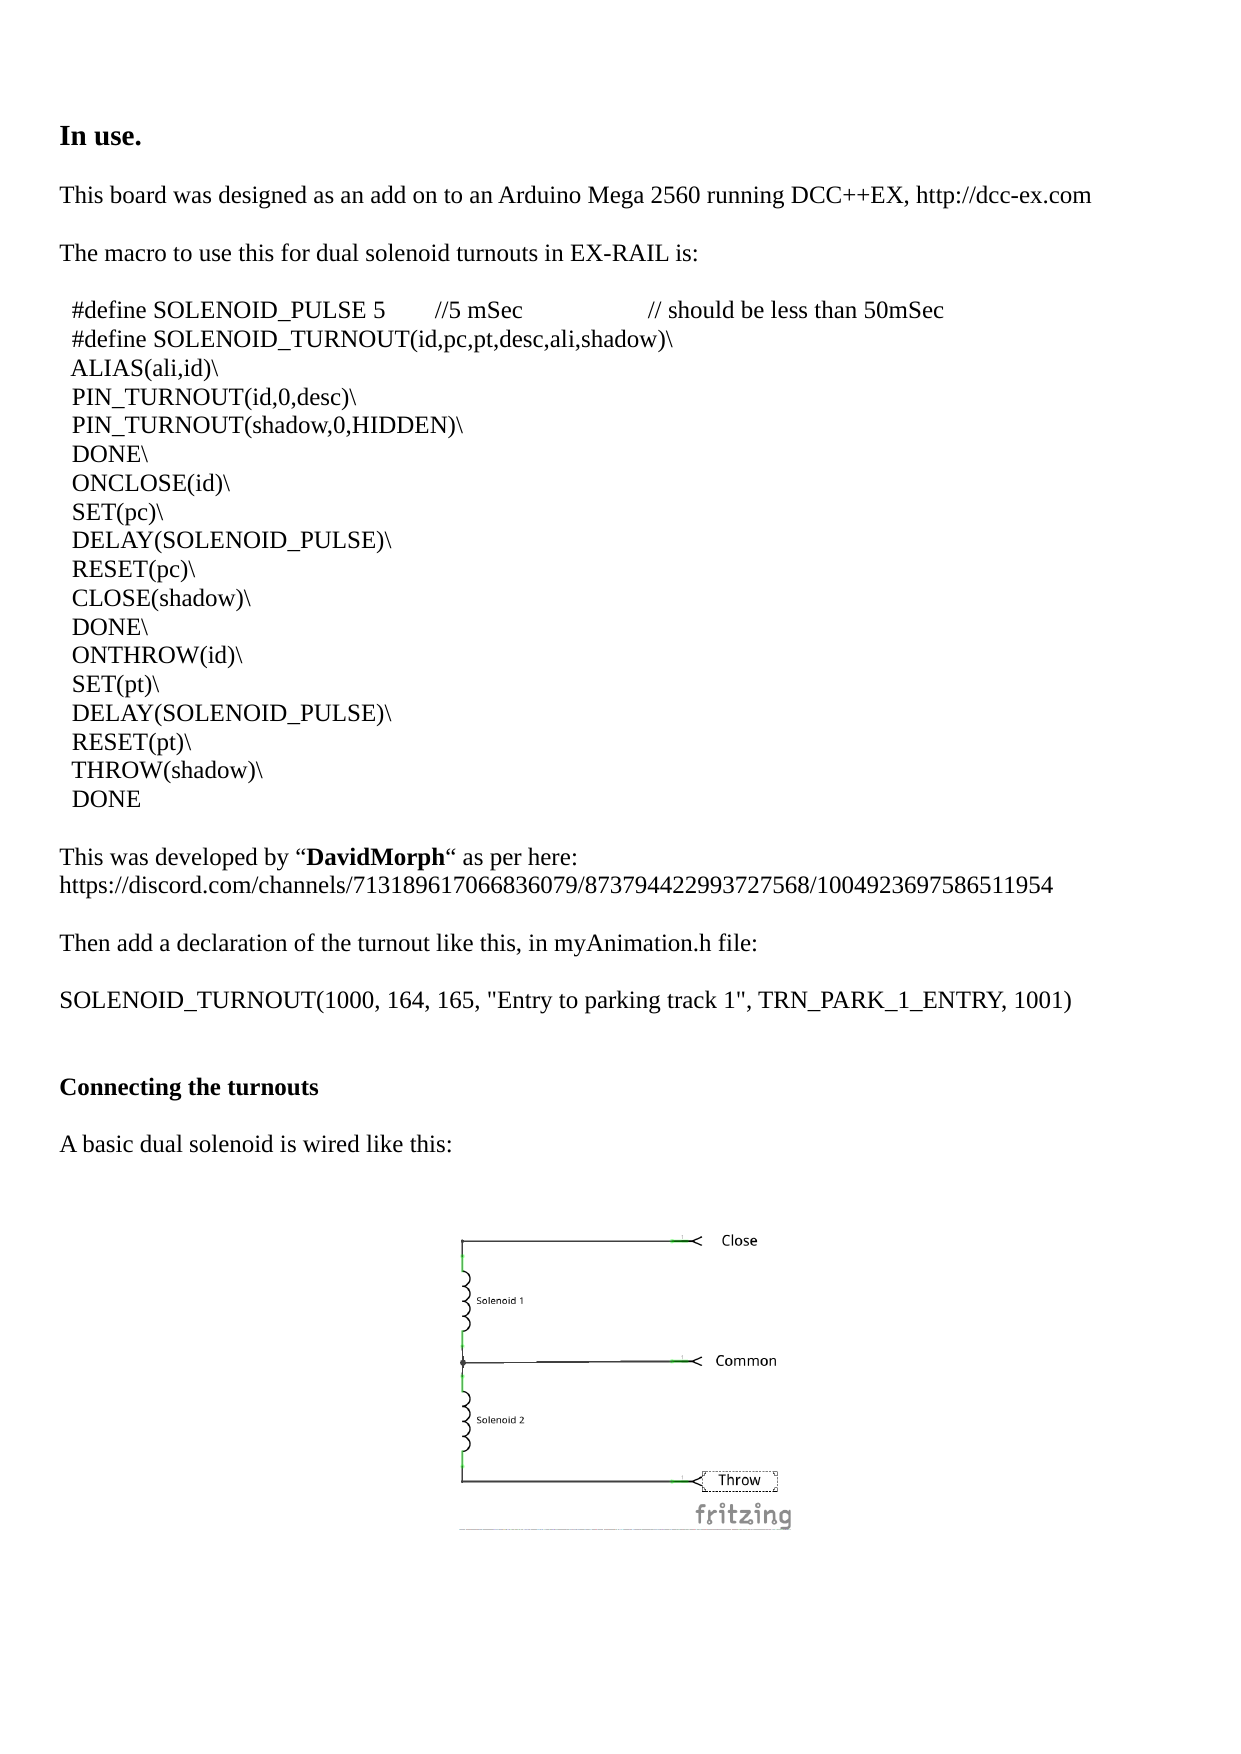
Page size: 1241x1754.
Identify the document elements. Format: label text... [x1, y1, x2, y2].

text ALIAS(ali,id)\ [59, 353, 1181, 382]
text SET(pc)\ [59, 497, 1181, 525]
text #define SOLENOID_TURNOUT(id,pc,pt,desc,ali,shadow)\ [59, 324, 1181, 353]
picture [459, 1233, 791, 1530]
text RESET(pt)\ [59, 727, 1181, 755]
text In use. [59, 118, 1181, 152]
text SET(pt)\ [59, 669, 1181, 698]
text RESET(pc)\ [59, 554, 1181, 583]
text DELAY(SOLENOID_PULSE)\ [59, 698, 1181, 727]
text #define SOLENOID_PULSE 5 //5 mSec // should be less than 50mSec [59, 295, 1181, 324]
text DONE\ [59, 612, 1181, 640]
text CLOSE(shadow)\ [59, 583, 1181, 612]
text DONE [59, 784, 1181, 813]
text PIN_TURNOUT(id,0,desc)\ [59, 382, 1181, 410]
text A basic dual solenoid is wired like this: [59, 1129, 1181, 1158]
text ONCLOSE(id)\ [59, 468, 1181, 497]
text SOLENOID_TURNOUT(1000, 164, 165, "Entry to parking track 1", TRN_PARK_1_ENTRY, 1001) [59, 985, 1181, 1014]
text Connecting the turnouts [59, 1072, 1181, 1100]
text DONE\ [59, 439, 1181, 468]
text PIN_TURNOUT(shadow,0,HIDDEN)\ [59, 410, 1181, 439]
text THROW(shadow)\ [59, 755, 1181, 784]
text Then add a declaration of the turnout like this, in myAnimation.h file: [59, 928, 1181, 957]
text This board was designed as an add on to an Arduino Mega 2560 running DCC++EX, http://dcc-ex.com [59, 180, 1181, 209]
text The macro to use this for dual solenoid turnouts in EX-RAIL is: [59, 238, 1181, 267]
text ONTHROW(id)\ [59, 640, 1181, 669]
text DELAY(SOLENOID_PULSE)\ [59, 525, 1181, 554]
text https://discord.com/channels/713189617066836079/873794422993727568/1004923697586511954 [59, 870, 1181, 899]
text This was developed by “DavidMorph“ as per here: [59, 842, 1181, 870]
